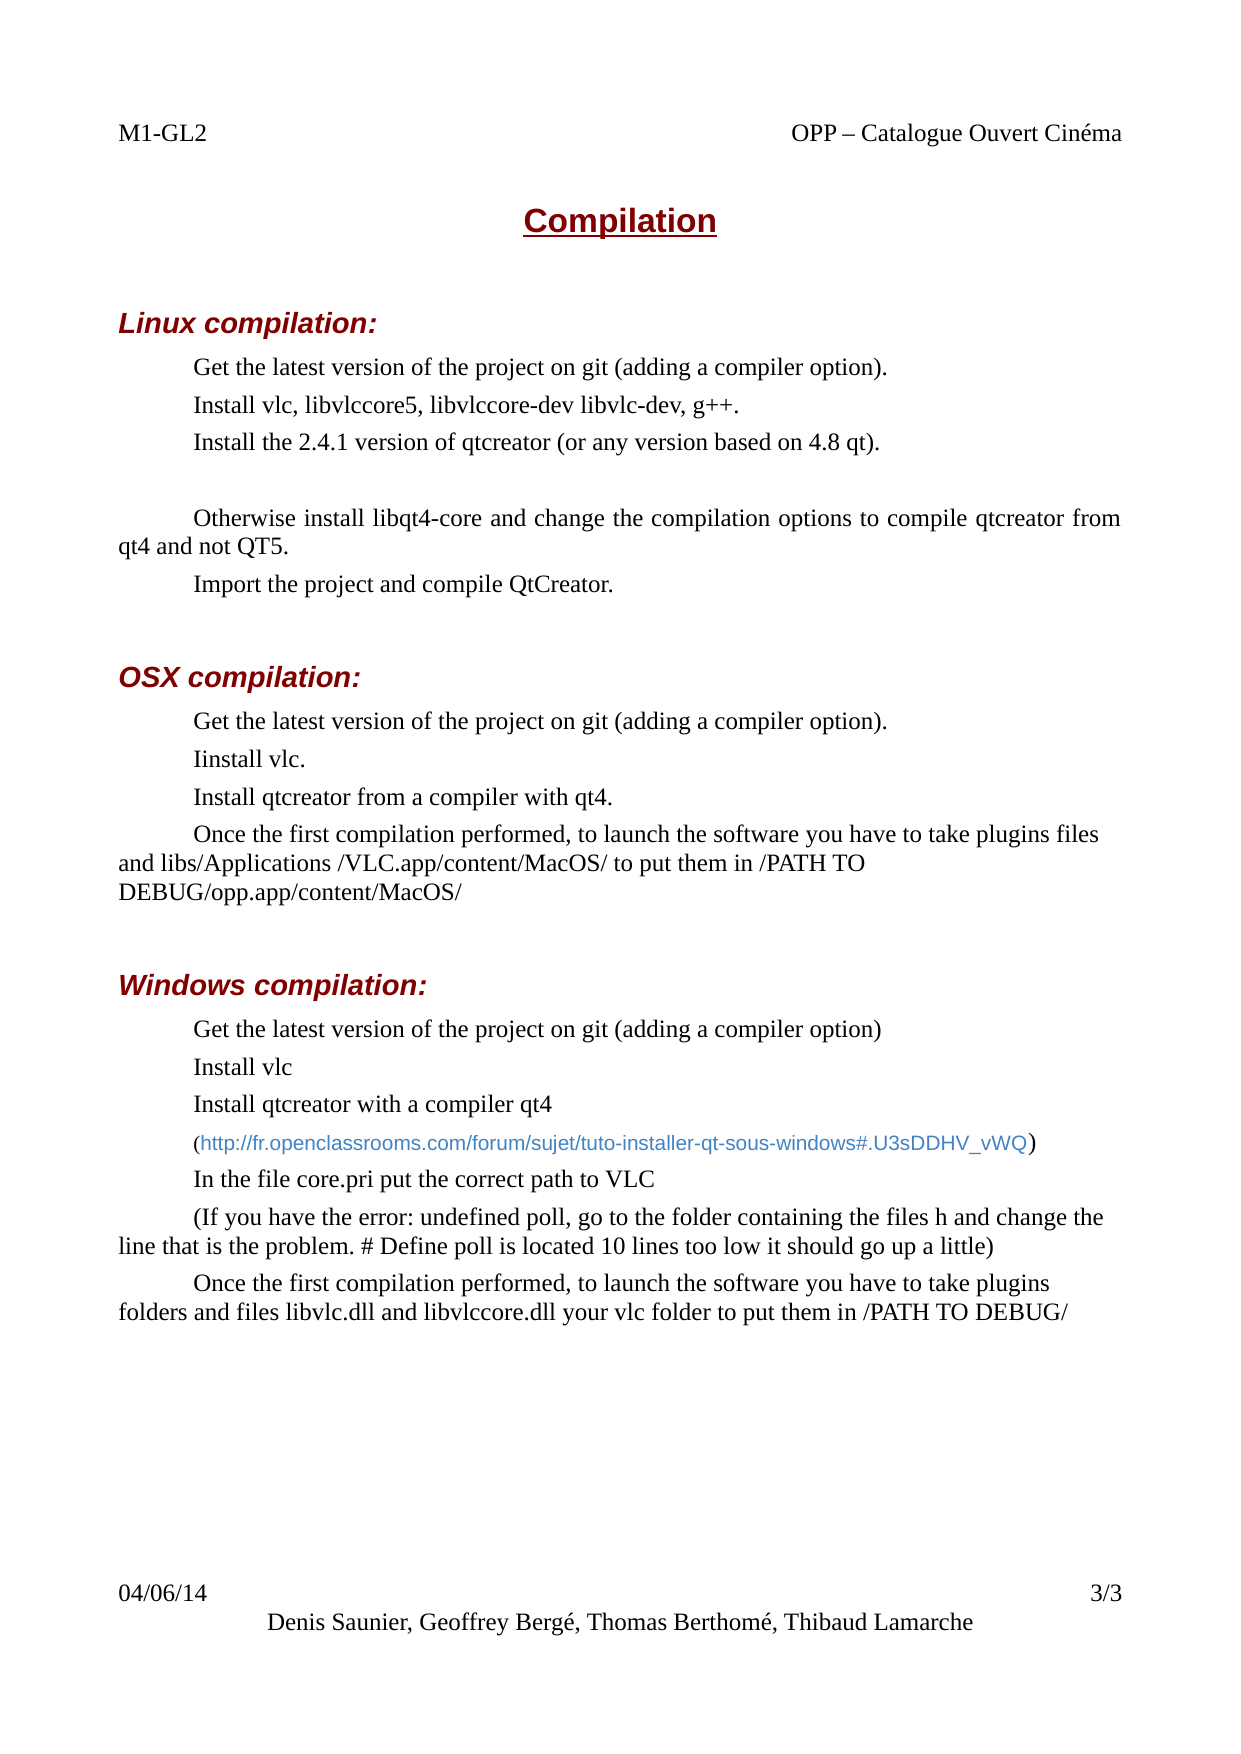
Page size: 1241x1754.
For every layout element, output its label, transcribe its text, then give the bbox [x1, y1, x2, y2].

text Install vlc [118, 1052, 1122, 1081]
text (http://fr.openclassrooms.com/forum/sujet/tuto-installer-qt-sous-windows#.U3sDDHV_vWQ) [118, 1127, 1122, 1156]
text Get the latest version of the project on git (adding a compiler option) [118, 1014, 1122, 1043]
text Install vlc, libvlccore5, libvlccore-dev libvlc-dev, g++. [118, 390, 1122, 419]
text Iinstall vlc. [118, 744, 1122, 773]
subtitle Linux compilation: [118, 306, 1122, 340]
text In the file core.pri put the correct path to VLC [118, 1164, 1122, 1193]
text Once the first compilation performed, ​​to launch the software you have to take plugins files and libs/Applications /VLC.app/content/MacOS/ to put them in /PATH TO DEBUG/opp.app/content/MacOS/ [118, 819, 1122, 906]
subtitle Compilation [118, 201, 1122, 240]
text Install the 2.4.1 version of qtcreator (or any version based on 4.8 qt). [118, 427, 1122, 456]
text Otherwise install libqt4-core and change the compilation options to compile qtcreator from qt4 and not QT5. [118, 503, 1122, 560]
text Install qtcreator with a compiler qt4 [118, 1089, 1122, 1118]
subtitle Windows compilation: [118, 968, 1122, 1002]
text Get the latest version of the project on git (adding a compiler option). [118, 706, 1122, 735]
text Once the first compilation performed, ​​to launch the software you have to take plugins folders and files libvlc.dll and libvlccore.dll your vlc folder to put them in /PATH TO DEBUG/ [118, 1268, 1122, 1326]
text Import the project and compile QtCreator. [118, 569, 1122, 598]
text Install qtcreator from a compiler with qt4. [118, 782, 1122, 810]
text (If you have the error: undefined poll, go to the folder containing the files h and change the line that is the problem. # Define poll is located 10 lines too low it should go up a little) [118, 1202, 1122, 1260]
text Get the latest version of the project on git (adding a compiler option). [118, 352, 1122, 381]
subtitle OSX compilation: [118, 660, 1122, 694]
